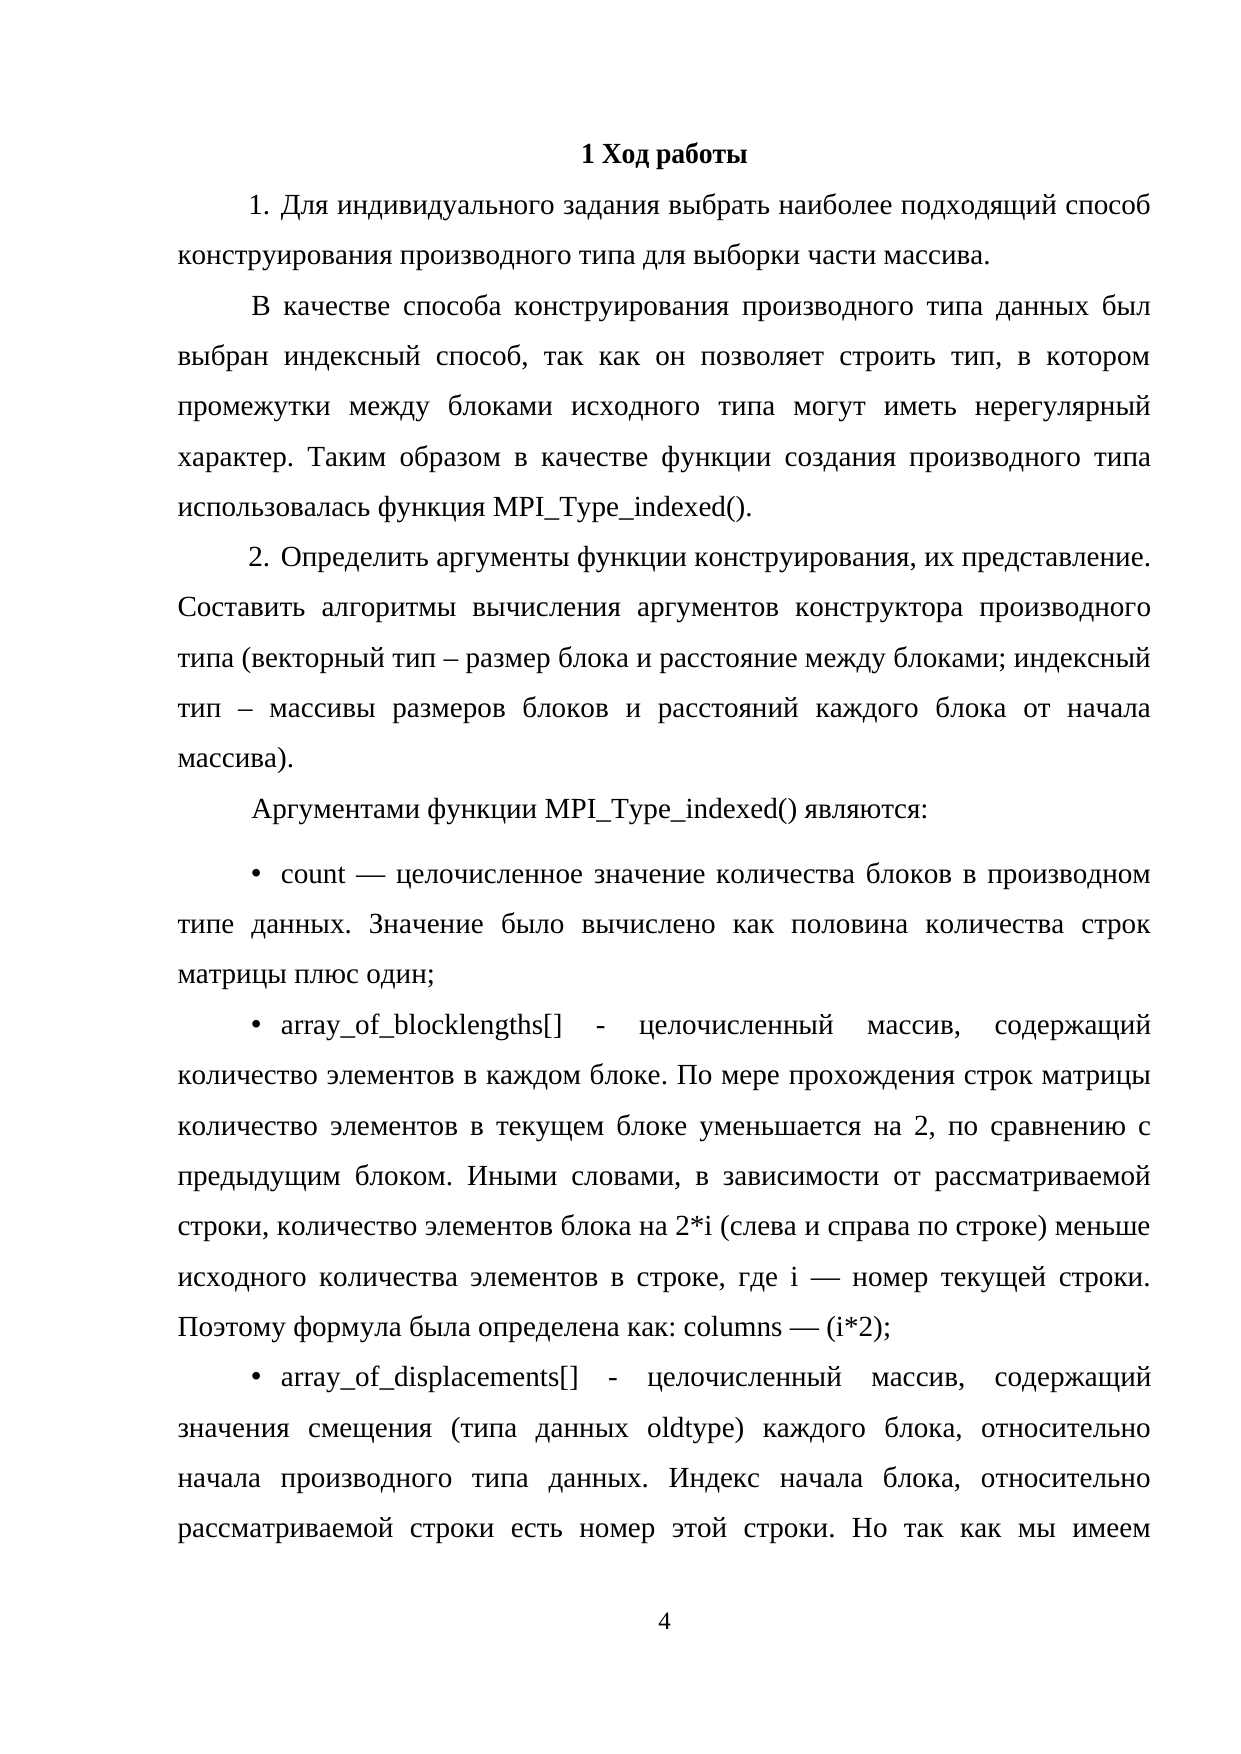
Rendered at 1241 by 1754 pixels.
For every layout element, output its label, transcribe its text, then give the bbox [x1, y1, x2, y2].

text Аргументами функции MPI_Type_indexed() являются: [177, 791, 1152, 824]
subtitle 1 Ход работы [177, 136, 1152, 169]
text В качестве способа конструирования производного типа данных был выбран индексный способ, так как он позволяет строить тип, в котором промежутки между блоками исходного типа могут иметь нерегулярный характер. Таким образом в качестве функции создания производного типа использовалась функция MPI_Type_indexed(). [177, 288, 1152, 522]
list array_of_blocklengths[] - целочисленный массив, содержащий количество элементов в каждом блоке. По мере прохождения строк матрицы количество элементов в текущем блоке уменьшается на 2, по сравнению с предыдущим блоком. Иными словами, в зависимости от рассматриваемой строки, количество элементов блока на 2*i (слева и справа по строке) меньше исходного количества элементов в строке, где i — номер текущей строки. Поэтому формула была определена как: columns — (i*2); [177, 1007, 1152, 1342]
list array_of_displacements[] - целочисленный массив, содержащий значения смещения (типа данных oldtype) каждого блока, относительно начала производного типа данных. Индекс начала блока, относительно рассматриваемой строки есть номер этой строки. Но так как мы имеем [177, 1359, 1152, 1544]
list count — целочисленное значение количества блоков в производном типе данных. Значение было вычислено как половина количества строк матрицы плюс один; [177, 856, 1152, 990]
list Для индивидуального задания выбрать наиболее подходящий способ конструирования производного типа для выборки части массива. [177, 187, 1152, 271]
list Определить аргументы функции конструирования, их представление. Составить алгоритмы вычисления аргументов конструктора производного типа (векторный тип – размер блока и расстояние между блоками; индексный тип – массивы размеров блоков и расстояний каждого блока от начала массива). [177, 539, 1152, 774]
